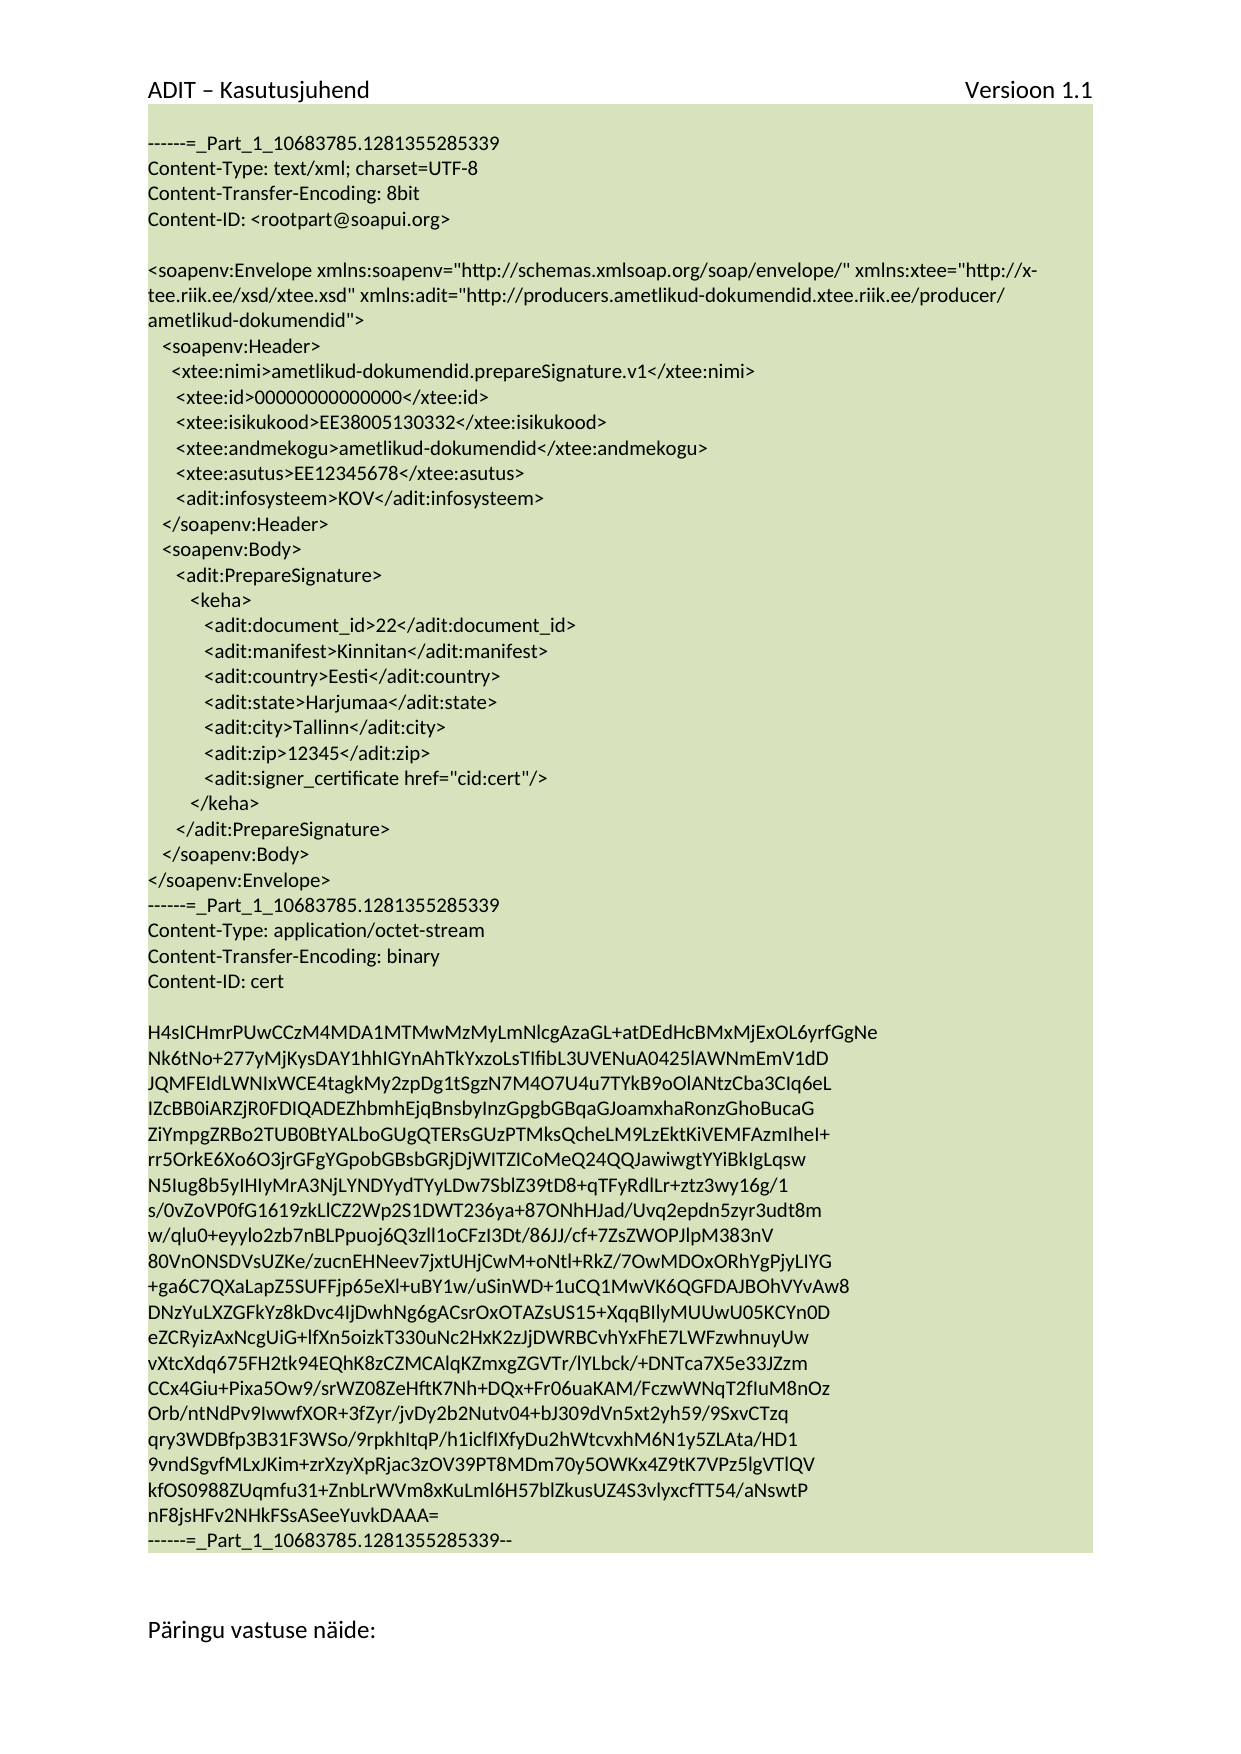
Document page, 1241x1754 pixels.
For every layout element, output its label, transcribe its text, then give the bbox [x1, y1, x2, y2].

text CCx4Giu+Pixa5Ow9/srWZ08ZeHftK7Nh+DQx+Fr06uaKAM/FczwWNqT2fIuM8nOz [148, 1375, 1093, 1401]
text <adit:city>Tallinn</adit:city> [148, 714, 1093, 740]
text </soapenv:Body> [148, 841, 1093, 867]
text <adit:state>Harjumaa</adit:state> [148, 689, 1093, 714]
text ------=_Part_1_10683785.1281355285339 [148, 892, 1093, 918]
text <adit:PrepareSignature> [148, 562, 1093, 587]
text +ga6C7QXaLapZ5SUFFjp65eXl+uBY1w/uSinWD+1uCQ1MwVK6QGFDAJBOhVYvAw8 [148, 1273, 1093, 1299]
text eZCRyizAxNcgUiG+lfXn5oizkT330uNc2HxK2zJjDWRBCvhYxFhE7LWFzwhnuyUw [148, 1324, 1093, 1350]
text 9vndSgvfMLxJKim+zrXzyXpRjac3zOV39PT8MDm70y5OWKx4Z9tK7VPz5lgVTlQV [148, 1451, 1093, 1477]
text </soapenv:Envelope> [148, 867, 1093, 892]
text Orb/ntNdPv9IwwfXOR+3fZyr/jvDy2b2Nutv04+bJ309dVn5xt2yh59/9SxvCTzq [148, 1401, 1093, 1426]
text <xtee:nimi>ametlikud-dokumendid.prepareSignature.v1</xtee:nimi> [148, 358, 1093, 384]
text 80VnONSDVsUZKe/zucnEHNeev7jxtUHjCwM+oNtl+RkZ/7OwMDOxORhYgPjyLIYG [148, 1248, 1093, 1273]
text JQMFEIdLWNIxWCE4tagkMy2zpDg1tSgzN7M4O7U4u7TYkB9oOlANtzCba3CIq6eL [148, 1070, 1093, 1096]
text <xtee:andmekogu>ametlikud-dokumendid</xtee:andmekogu> [148, 435, 1093, 460]
text kfOS0988ZUqmfu31+ZnbLrWVm8xKuLml6H57blZkusUZ4S3vlyxcfTT54/aNswtP [148, 1477, 1093, 1502]
text Content-Type: application/octet-stream [148, 918, 1093, 943]
text DNzYuLXZGFkYz8kDvc4IjDwhNg6gACsrOxOTAZsUS15+XqqBIlyMUUwU05KCYn0D [148, 1299, 1093, 1324]
text N5Iug8b5yIHIyMrA3NjLYNDYydTYyLDw7SblZ39tD8+qTFyRdlLr+ztz3wy16g/1 [148, 1172, 1093, 1197]
text Content-ID: <rootpart@soapui.org> [148, 206, 1093, 231]
text <adit:zip>12345</adit:zip> [148, 740, 1093, 765]
text Content-Transfer-Encoding: binary [148, 943, 1093, 968]
text w/qlu0+eyylo2zb7nBLPpuoj6Q3zll1oCFzI3Dt/86JJ/cf+7ZsZWOPJlpM383nV [148, 1223, 1093, 1248]
text ------=_Part_1_10683785.1281355285339-- [148, 1528, 1093, 1553]
text Content-Transfer-Encoding: 8bit [148, 181, 1093, 206]
text <xtee:asutus>EE12345678</xtee:asutus> [148, 460, 1093, 486]
text </adit:PrepareSignature> [148, 816, 1093, 841]
text qry3WDBfp3B31F3WSo/9rpkhItqP/h1iclfIXfyDu2hWtcvxhM6N1y5ZLAta/HD1 [148, 1426, 1093, 1451]
text <adit:country>Eesti</adit:country> [148, 663, 1093, 689]
text <adit:signer_certificate href="cid:cert"/> [148, 765, 1093, 791]
text <xtee:isikukood>EE38005130332</xtee:isikukood> [148, 409, 1093, 435]
text <adit:document_id>22</adit:document_id> [148, 613, 1093, 638]
text Nk6tNo+277yMjKysDAY1hhIGYnAhTkYxzoLsTIfibL3UVENuA0425lAWNmEmV1dD [148, 1045, 1093, 1070]
text Content-ID: cert [148, 968, 1093, 994]
text <adit:manifest>Kinnitan</adit:manifest> [148, 638, 1093, 663]
text ------=_Part_1_10683785.1281355285339 [148, 130, 1093, 155]
text vXtcXdq675FH2tk94EQhK8zCZMCAlqKZmxgZGVTr/lYLbck/+DNTca7X5e33JZzm [148, 1350, 1093, 1375]
text <soapenv:Envelope xmlns:soapenv="http://schemas.xmlsoap.org/soap/envelope/" xmlns:xtee="http://x-tee.riik.ee/xsd/xtee.xsd" xmlns:adit="http://producers.ametlikud-dokumendid.xtee.riik.ee/producer/ametlikud-dokumendid"> [148, 257, 1093, 333]
text s/0vZoVP0fG1619zkLlCZ2Wp2S1DWT236ya+87ONhHJad/Uvq2epdn5zyr3udt8m [148, 1197, 1093, 1223]
text ZiYmpgZRBo2TUB0BtYALboGUgQTERsGUzPTMksQcheLM9LzEktKiVEMFAzmIheI+ [148, 1121, 1093, 1146]
text </soapenv:Header> [148, 511, 1093, 536]
text IZcBB0iARZjR0FDIQADEZhbmhEjqBnsbyInzGpgbGBqaGJoamxhaRonzGhoBucaG [148, 1096, 1093, 1121]
text <soapenv:Body> [148, 536, 1093, 562]
text <xtee:id>00000000000000</xtee:id> [148, 384, 1093, 409]
text Content-Type: text/xml; charset=UTF-8 [148, 155, 1093, 181]
text rr5OrkE6Xo6O3jrGFgYGpobGBsbGRjDjWITZICoMeQ24QQJawiwgtYYiBkIgLqsw [148, 1146, 1093, 1172]
text Päringu vastuse näide: [148, 1614, 1093, 1644]
text </keha> [148, 791, 1093, 816]
text H4sICHmrPUwCCzM4MDA1MTMwMzMyLmNlcgAzaGL+atDEdHcBMxMjExOL6yrfGgNe [148, 1019, 1093, 1045]
text <adit:infosysteem>KOV</adit:infosysteem> [148, 486, 1093, 511]
text <soapenv:Header> [148, 333, 1093, 358]
text nF8jsHFv2NHkFSsASeeYuvkDAAA= [148, 1502, 1093, 1528]
text <keha> [148, 587, 1093, 613]
